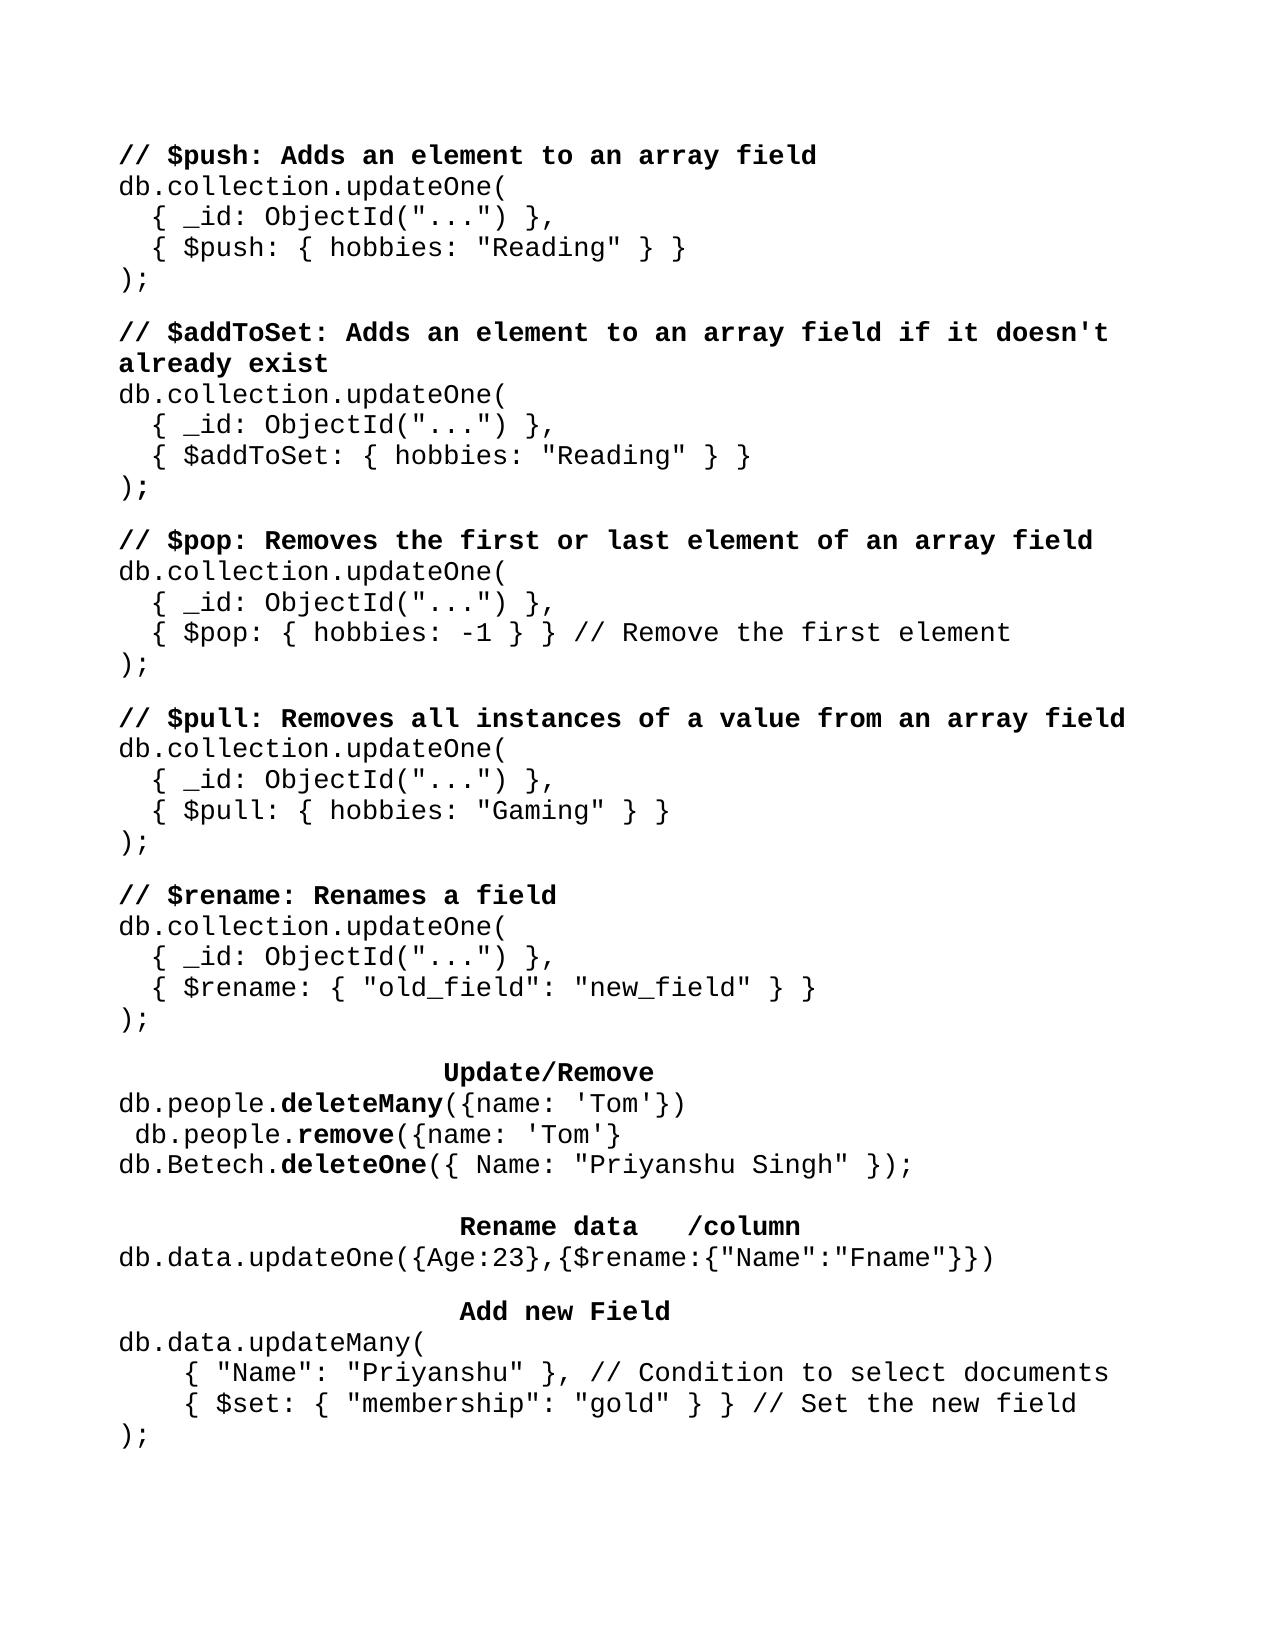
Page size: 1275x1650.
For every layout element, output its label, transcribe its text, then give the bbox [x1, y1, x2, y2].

text { _id: ObjectId("...") }, [118, 588, 1157, 619]
text db.collection.updateOne( [118, 172, 1157, 203]
text ); [118, 1004, 1157, 1035]
text db.collection.updateOne( [118, 558, 1157, 588]
text ); [118, 650, 1157, 681]
text { $addToSet: { hobbies: "Reading" } } [118, 442, 1157, 473]
text { $rename: { "old_field": "new_field" } } [118, 974, 1157, 1004]
text db.collection.updateOne( [118, 912, 1157, 943]
text db.Betech.deleteOne({ Name: "Priyanshu Singh" }); [118, 1151, 1157, 1182]
text { "Name": "Priyanshu" }, // Condition to select documents [118, 1359, 1157, 1390]
text // $rename: Renames a field [118, 882, 1157, 912]
text db.people.remove({name: 'Tom'} [118, 1120, 1157, 1151]
text db.data.updateOne({Age:23},{$rename:{"Name":"Fname"}}) [118, 1243, 1157, 1274]
text { _id: ObjectId("...") }, [118, 943, 1157, 974]
text { _id: ObjectId("...") }, [118, 411, 1157, 442]
text ); [118, 265, 1157, 295]
text db.collection.updateOne( [118, 381, 1157, 411]
text ); [118, 473, 1157, 503]
text { $pull: { hobbies: "Gaming" } } [118, 797, 1157, 827]
text ); [118, 1421, 1157, 1451]
text Add new Field [118, 1298, 1157, 1328]
text ); [118, 827, 1157, 858]
text { $pop: { hobbies: -1 } } // Remove the first element [118, 619, 1157, 650]
text db.collection.updateOne( [118, 735, 1157, 766]
text { $push: { hobbies: "Reading" } } [118, 234, 1157, 265]
text db.people.deleteMany({name: 'Tom'}) [118, 1090, 1157, 1120]
text Rename data /column [118, 1213, 1157, 1243]
text // $pop: Removes the first or last element of an array field [118, 527, 1157, 558]
text { _id: ObjectId("...") }, [118, 203, 1157, 234]
text // $addToSet: Adds an element to an array field if it doesn't already exist [118, 319, 1157, 381]
text { _id: ObjectId("...") }, [118, 766, 1157, 797]
text // $push: Adds an element to an array field [118, 142, 1157, 172]
text Update/Remove [118, 1059, 1157, 1090]
text db.data.updateMany( [118, 1328, 1157, 1359]
text // $pull: Removes all instances of a value from an array field [118, 704, 1157, 735]
text { $set: { "membership": "gold" } } // Set the new field [118, 1390, 1157, 1421]
